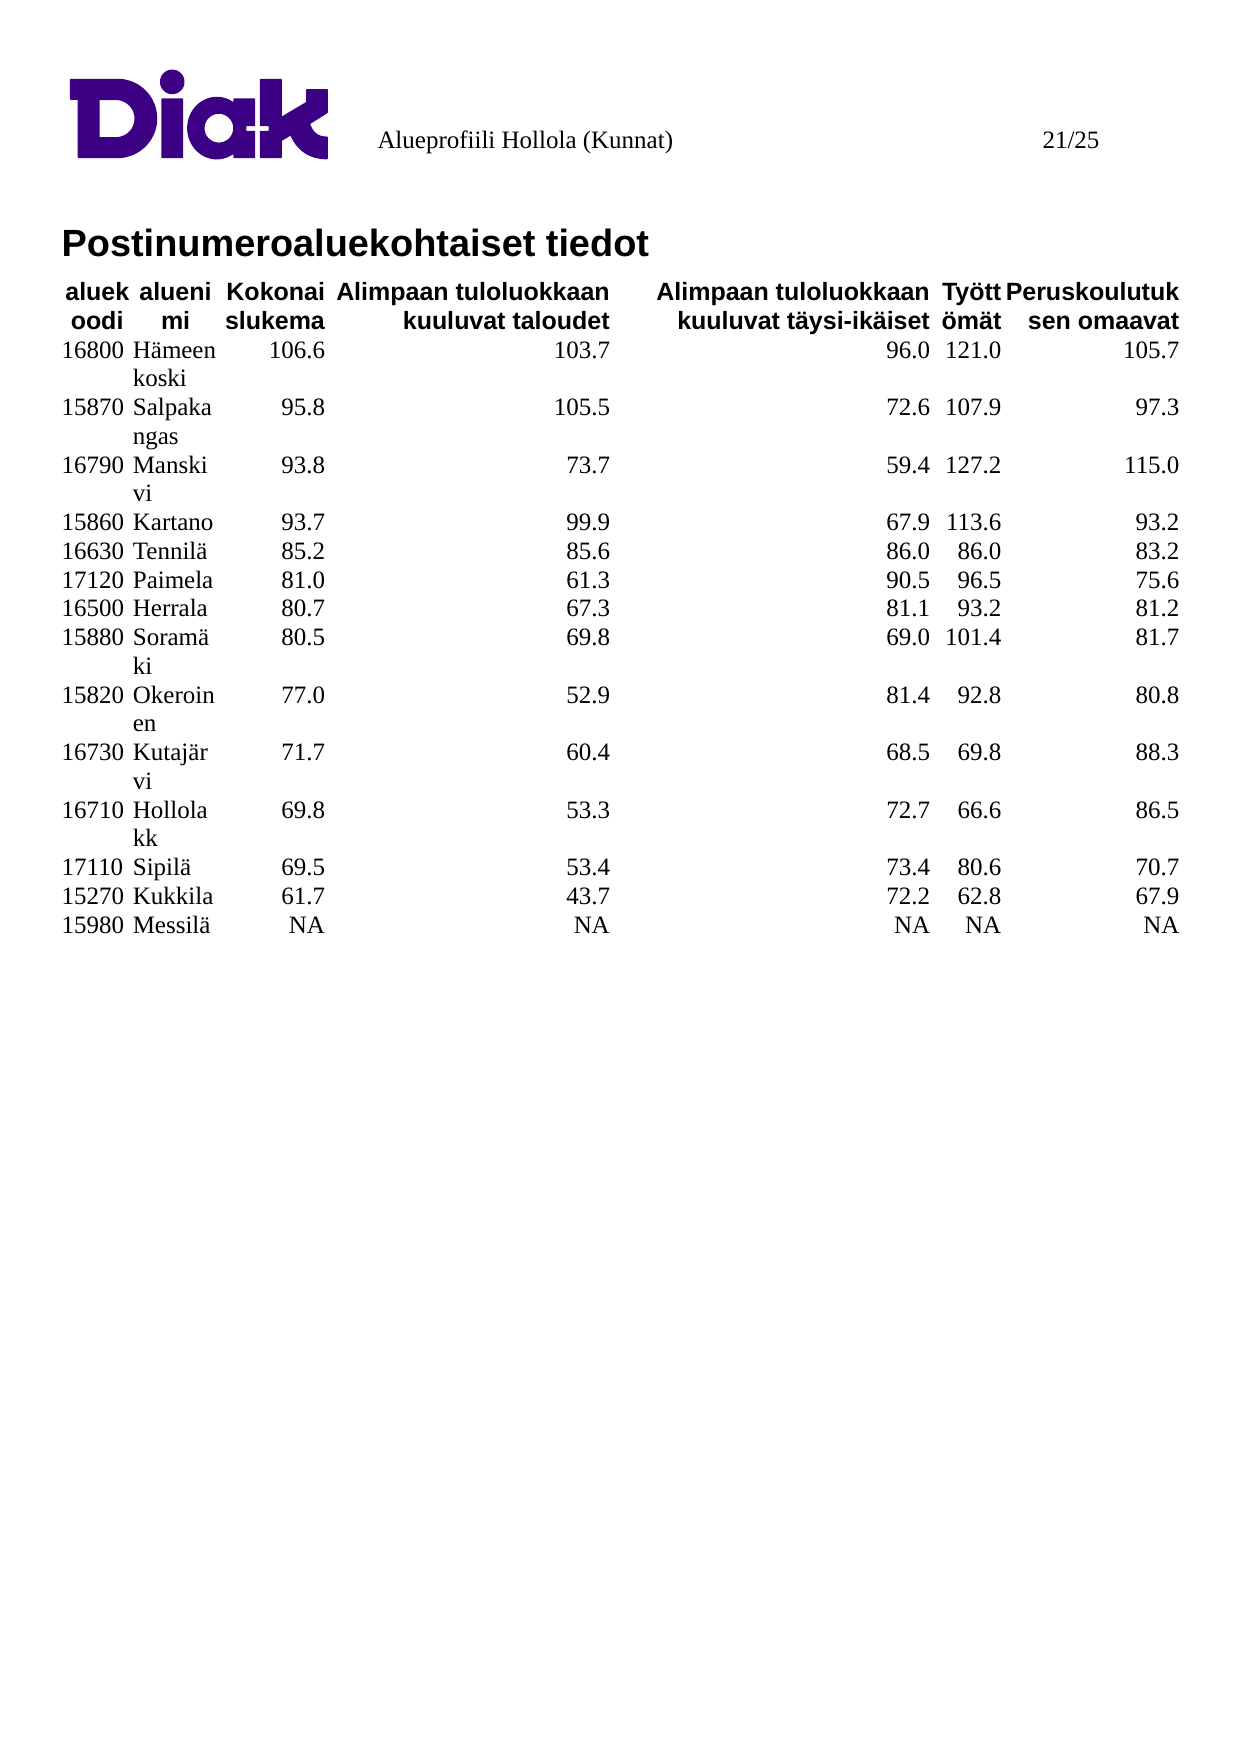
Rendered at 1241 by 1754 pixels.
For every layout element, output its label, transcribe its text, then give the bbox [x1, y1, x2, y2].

table_cell 127.2 [930, 450, 1001, 507]
subtitle Postinumeroaluekohtaiset tiedot [61, 221, 1179, 265]
table_cell 92.8 [930, 680, 1001, 737]
table_cell 61.3 [325, 565, 609, 593]
table_cell 73.7 [325, 450, 609, 507]
table_cell 97.3 [1001, 392, 1179, 450]
table_cell Messilä [133, 910, 218, 938]
table_cell 113.6 [930, 507, 1001, 536]
table_cell 43.7 [325, 881, 609, 910]
table_cell Okeroinen [133, 680, 218, 737]
table_cell 17110 [61, 852, 133, 881]
table_cell 77.0 [218, 680, 325, 737]
table_cell 16710 [61, 795, 133, 852]
table_cell 81.1 [610, 594, 930, 622]
table_cell 107.9 [930, 392, 1001, 450]
table_cell 86.5 [1001, 795, 1179, 852]
table_cell 71.7 [218, 737, 325, 795]
table_cell Paimela [133, 565, 218, 593]
table_cell NA [610, 910, 930, 938]
table_cell 83.2 [1001, 536, 1179, 565]
table_cell 81.7 [1001, 622, 1179, 680]
table_cell 69.8 [325, 622, 609, 680]
table_cell 93.2 [1001, 507, 1179, 536]
table_header Työttömät [930, 277, 1001, 335]
table_cell NA [325, 910, 609, 938]
table_cell 72.2 [610, 881, 930, 910]
table_cell 69.8 [930, 737, 1001, 795]
table_cell 86.0 [930, 536, 1001, 565]
table_cell 106.6 [218, 335, 325, 392]
table_cell Manskivi [133, 450, 218, 507]
table_cell 16730 [61, 737, 133, 795]
table_cell 88.3 [1001, 737, 1179, 795]
table_cell Sipilä [133, 852, 218, 881]
table_cell 72.7 [610, 795, 930, 852]
table_header aluekoodi [61, 277, 133, 335]
table_header Peruskoulutuksen omaavat [1001, 277, 1179, 335]
table_cell 15870 [61, 392, 133, 450]
table_cell 59.4 [610, 450, 930, 507]
table_cell Tennilä [133, 536, 218, 565]
table_cell 72.6 [610, 392, 930, 450]
table_cell 67.9 [610, 507, 930, 536]
table_cell 16800 [61, 335, 133, 392]
table_cell 61.7 [218, 881, 325, 910]
table_cell 93.7 [218, 507, 325, 536]
table_cell 17120 [61, 565, 133, 593]
table_cell Herrala [133, 594, 218, 622]
table_cell NA [1001, 910, 1179, 938]
table_cell Hämeenkoski [133, 335, 218, 392]
table_cell 90.5 [610, 565, 930, 593]
table_cell 62.8 [930, 881, 1001, 910]
table_header Alimpaan tuloluokkaan kuuluvat taloudet [325, 277, 609, 335]
table_cell 16630 [61, 536, 133, 565]
table_cell 69.5 [218, 852, 325, 881]
table_cell 53.3 [325, 795, 609, 852]
table_cell 121.0 [930, 335, 1001, 392]
table_cell 93.2 [930, 594, 1001, 622]
table_cell 81.2 [1001, 594, 1179, 622]
table_cell Hollola kk [133, 795, 218, 852]
table_cell 85.6 [325, 536, 609, 565]
table_cell 60.4 [325, 737, 609, 795]
table_cell 105.7 [1001, 335, 1179, 392]
table_cell 75.6 [1001, 565, 1179, 593]
table_cell 115.0 [1001, 450, 1179, 507]
table_cell NA [218, 910, 325, 938]
table_cell 69.0 [610, 622, 930, 680]
table_cell 16500 [61, 594, 133, 622]
table_cell 99.9 [325, 507, 609, 536]
table_cell 96.0 [610, 335, 930, 392]
table_cell 70.7 [1001, 852, 1179, 881]
table_cell 69.8 [218, 795, 325, 852]
table_cell 15980 [61, 910, 133, 938]
table_cell 80.5 [218, 622, 325, 680]
table_cell 85.2 [218, 536, 325, 565]
table_cell 80.6 [930, 852, 1001, 881]
table_cell 81.4 [610, 680, 930, 737]
table_cell 66.6 [930, 795, 1001, 852]
table_cell Soramäki [133, 622, 218, 680]
table_cell Salpakangas [133, 392, 218, 450]
table_header Kokonaislukema [218, 277, 325, 335]
table_cell 15820 [61, 680, 133, 737]
table_cell 53.4 [325, 852, 609, 881]
table_cell 95.8 [218, 392, 325, 450]
table_header Alimpaan tuloluokkaan kuuluvat täysi-ikäiset [610, 277, 930, 335]
table_cell 15860 [61, 507, 133, 536]
table_cell 68.5 [610, 737, 930, 795]
table_cell 73.4 [610, 852, 930, 881]
table_cell Kukkila [133, 881, 218, 910]
table_cell 86.0 [610, 536, 930, 565]
table_cell 103.7 [325, 335, 609, 392]
table_cell 101.4 [930, 622, 1001, 680]
table_cell Kartano [133, 507, 218, 536]
table_cell 67.9 [1001, 881, 1179, 910]
table_cell 105.5 [325, 392, 609, 450]
table_cell 15270 [61, 881, 133, 910]
table_cell 16790 [61, 450, 133, 507]
table_cell 96.5 [930, 565, 1001, 593]
table_cell Kutajärvi [133, 737, 218, 795]
table_cell 15880 [61, 622, 133, 680]
table_cell 52.9 [325, 680, 609, 737]
table_cell 93.8 [218, 450, 325, 507]
table_cell 67.3 [325, 594, 609, 622]
table_cell 80.7 [218, 594, 325, 622]
table_cell 80.8 [1001, 680, 1179, 737]
table_cell NA [930, 910, 1001, 938]
table_header aluenimi [133, 277, 218, 335]
table_cell 81.0 [218, 565, 325, 593]
